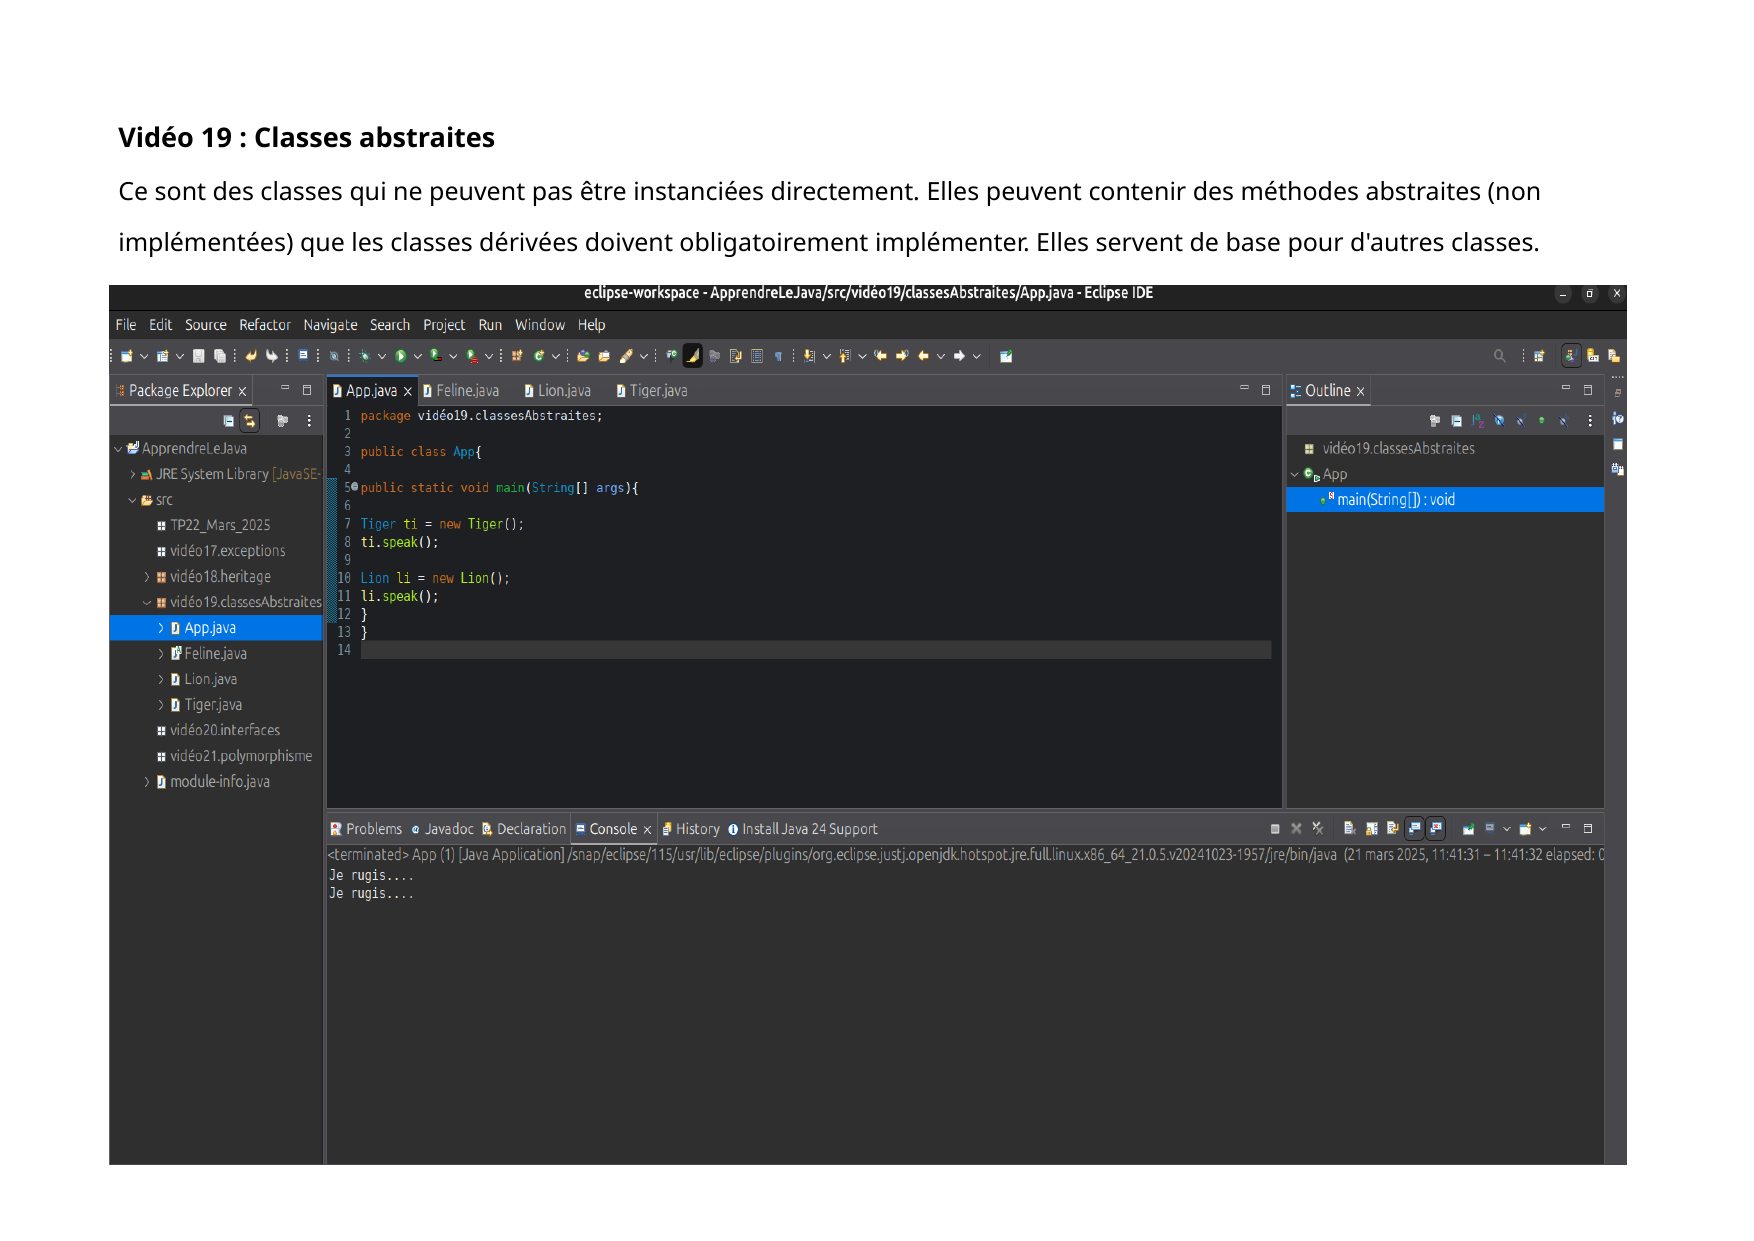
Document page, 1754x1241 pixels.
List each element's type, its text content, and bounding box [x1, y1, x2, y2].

text Vidéo 19 : Classes abstraites [118, 118, 1636, 155]
text Ce sont des classes qui ne peuvent pas être instanciées directement. Elles peuvent contenir des méthodes abstraites (non implémentées) que les classes dérivées doivent obligatoirement implémenter. Elles servent de base pour d'autres classes. [118, 173, 1636, 258]
picture [109, 285, 1627, 1165]
